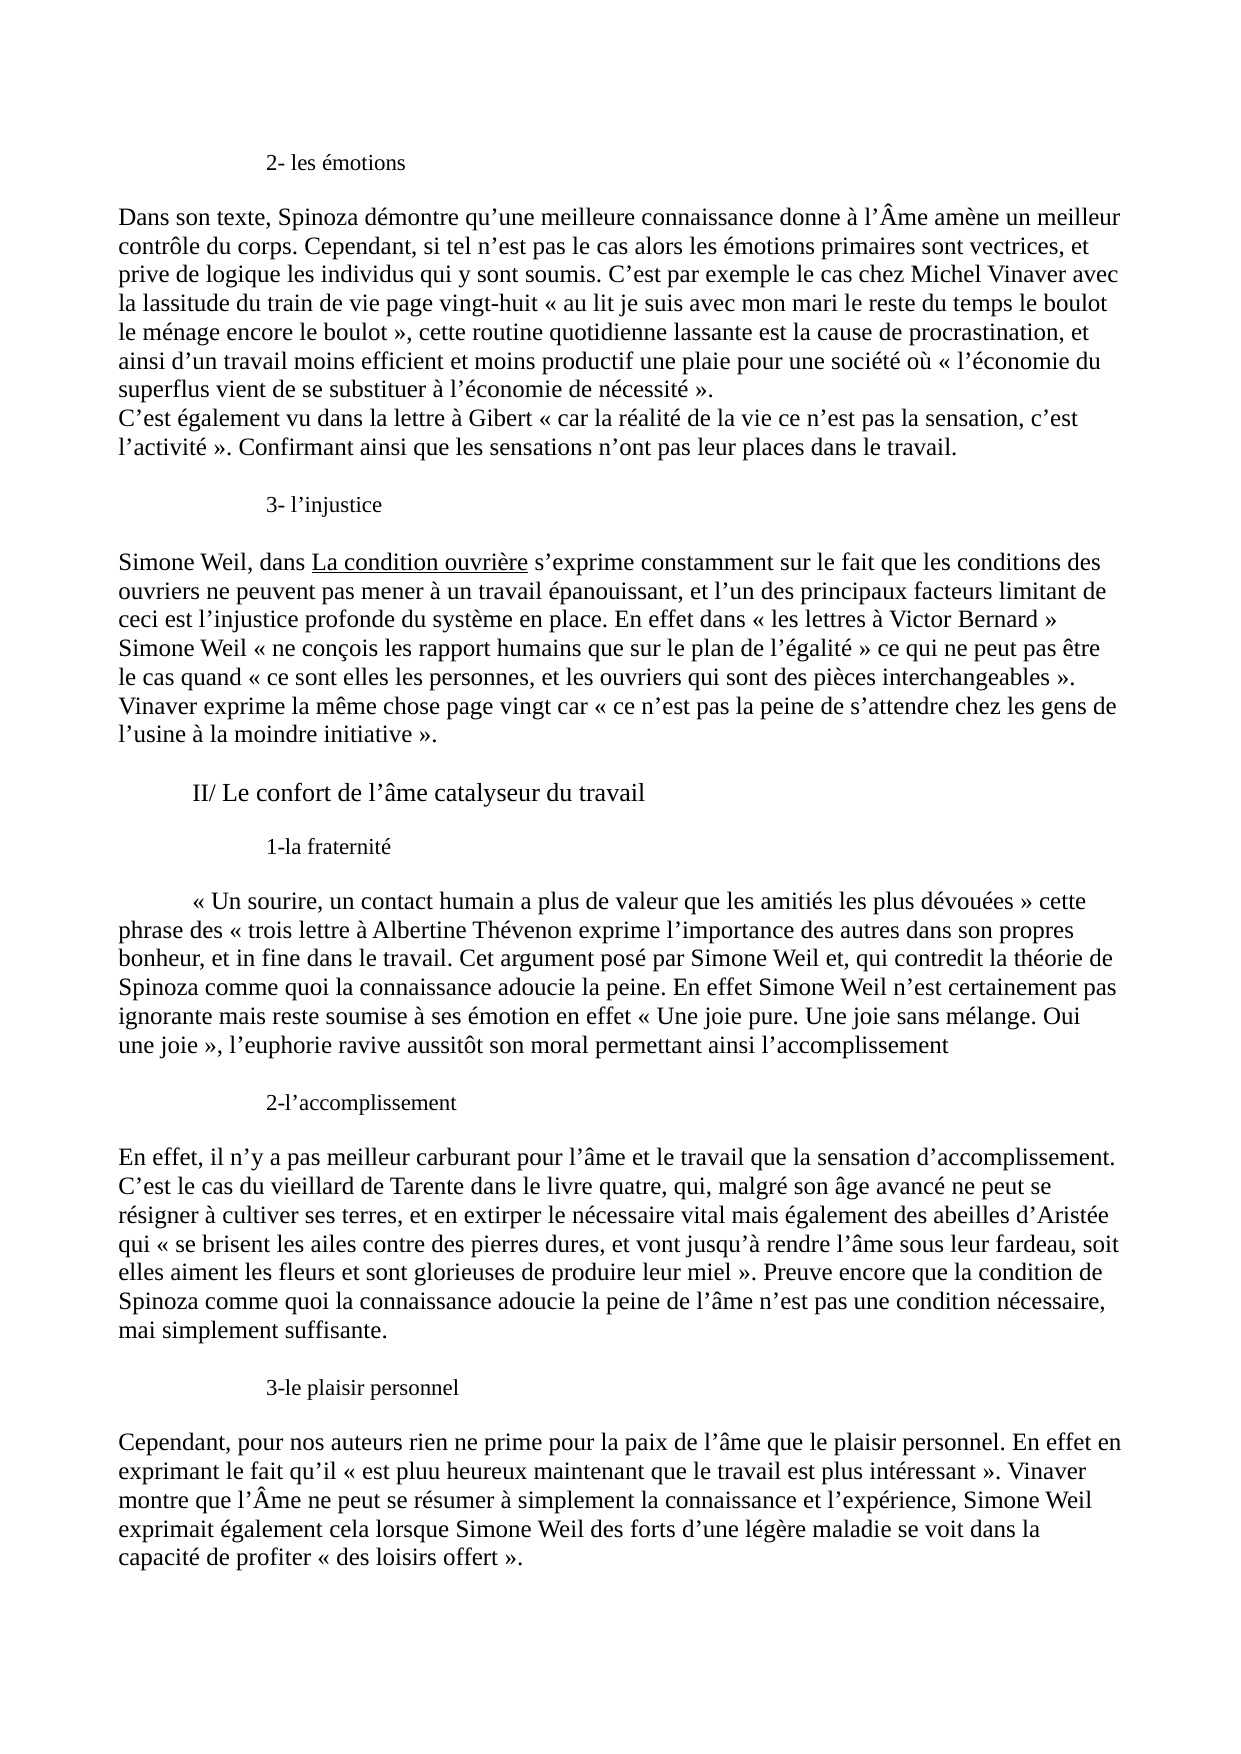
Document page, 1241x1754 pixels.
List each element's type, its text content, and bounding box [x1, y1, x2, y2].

text II/ Le confort de l’âme catalyseur du travail [118, 777, 1122, 807]
text 3- l’injustice [118, 489, 1122, 518]
text 2- les émotions [118, 147, 1122, 176]
text Vinaver exprime la même chose page vingt car « ce n’est pas la peine de s’attendre chez les gens de l’usine à la moindre initiative ». [118, 691, 1122, 748]
text 1-la fraternité [118, 833, 1122, 860]
text 3-le plaisir personnel [118, 1372, 1122, 1401]
text Dans son texte, Spinoza démontre qu’une meilleure connaissance donne à l’Âme amène un meilleur contrôle du corps. Cependant, si tel n’est pas le cas alors les émotions primaires sont vectrices, et prive de logique les individus qui y sont soumis. C’est par exemple le cas chez Michel Vinaver avec la lassitude du train de vie page vingt-huit « au lit je suis avec mon mari le reste du temps le boulot le ménage encore le boulot », cette routine quotidienne lassante est la cause de procrastination, et ainsi d’un travail moins efficient et moins productif une plaie pour une société où « l’économie du superflus vient de se substituer à l’économie de nécessité ». [118, 202, 1122, 403]
text En effet, il n’y a pas meilleur carburant pour l’âme et le travail que la sensation d’accomplissement. C’est le cas du vieillard de Tarente dans le livre quatre, qui, malgré son âge avancé ne peut se résigner à cultiver ses terres, et en extirper le nécessaire vital mais également des abeilles d’Aristée qui « se brisent les ailes contre des pierres dures, et vont jusqu’à rendre l’âme sous leur fardeau, soit elles aiment les fleurs et sont glorieuses de produire leur miel ». Preuve encore que la condition de Spinoza comme quoi la connaissance adoucie la peine de l’âme n’est pas une condition nécessaire, mai simplement suffisante. [118, 1142, 1122, 1344]
text Cependant, pour nos auteurs rien ne prime pour la paix de l’âme que le plaisir personnel. En effet en exprimant le fait qu’il « est pluu heureux maintenant que le travail est plus intéressant ». Vinaver montre que l’Âme ne peut se résumer à simplement la connaissance et l’expérience, Simone Weil exprimait également cela lorsque Simone Weil des forts d’une légère maladie se voit dans la capacité de profiter « des loisirs offert ». [118, 1427, 1122, 1571]
text 2-l’accomplissement [118, 1087, 1122, 1116]
text « Un sourire, un contact humain a plus de valeur que les amitiés les plus dévouées » cette phrase des « trois lettre à Albertine Thévenon exprime l’importance des autres dans son propres bonheur, et in fine dans le travail. Cet argument posé par Simone Weil et, qui contredit la théorie de Spinoza comme quoi la connaissance adoucie la peine. En effet Simone Weil n’est certainement pas ignorante mais reste soumise à ses émotion en effet « Une joie pure. Une joie sans mélange. Oui une joie », l’euphorie ravive aussitôt son moral permettant ainsi l’accomplissement [118, 886, 1122, 1058]
text C’est également vu dans la lettre à Gibert « car la réalité de la vie ce n’est pas la sensation, c’est l’activité ». Confirmant ainsi que les sensations n’ont pas leur places dans le travail. [118, 403, 1122, 461]
text Simone Weil, dans La condition ouvrière s’exprime constamment sur le fait que les conditions des ouvriers ne peuvent pas mener à un travail épanouissant, et l’un des principaux facteurs limitant de ceci est l’injustice profonde du système en place. En effet dans « les lettres à Victor Bernard » Simone Weil « ne conçois les rapport humains que sur le plan de l’égalité » ce qui ne peut pas être le cas quand « ce sont elles les personnes, et les ouvriers qui sont des pièces interchangeables ». [118, 547, 1122, 691]
